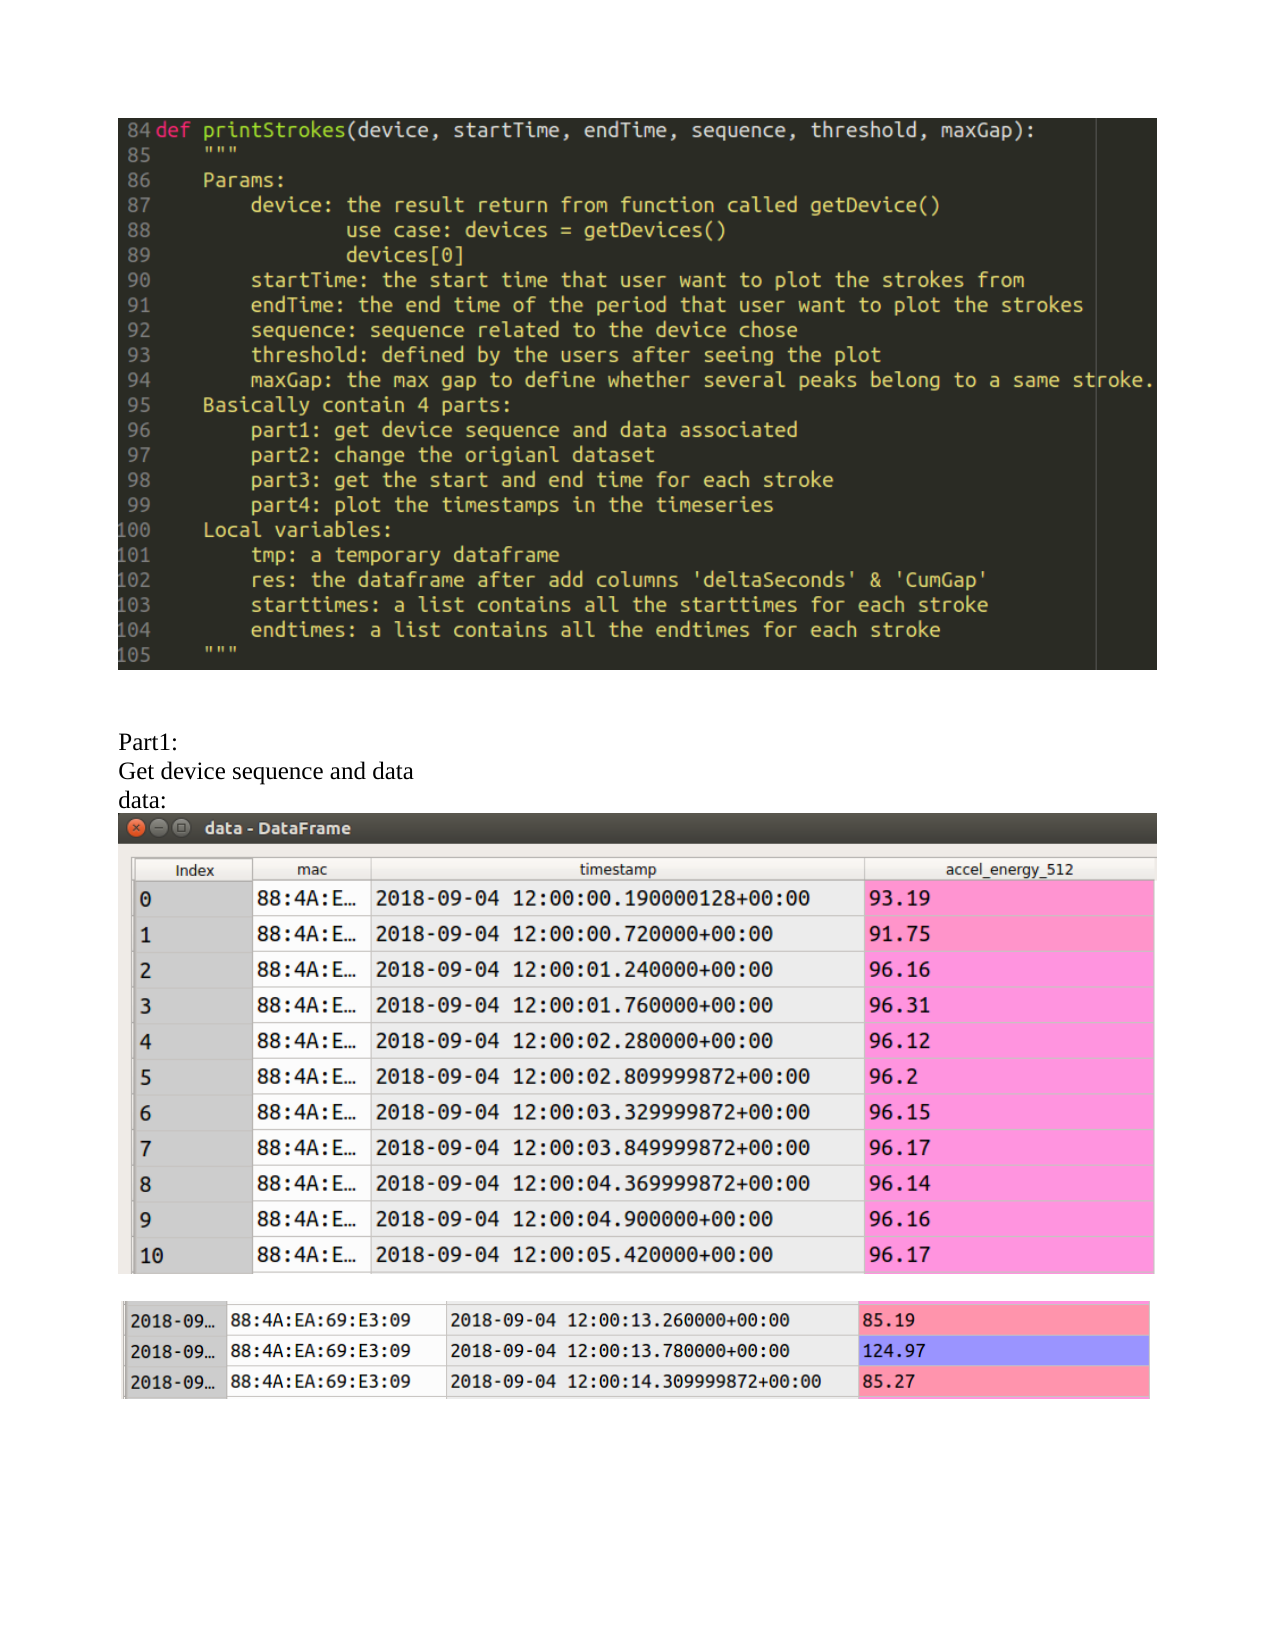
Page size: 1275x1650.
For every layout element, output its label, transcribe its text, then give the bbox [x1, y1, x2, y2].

picture [118, 118, 1157, 670]
text data: [118, 785, 1157, 813]
picture [118, 813, 1157, 1274]
text Part1: [118, 727, 1157, 756]
text Get device sequence and data [118, 756, 1157, 785]
picture [121, 1301, 1160, 1399]
